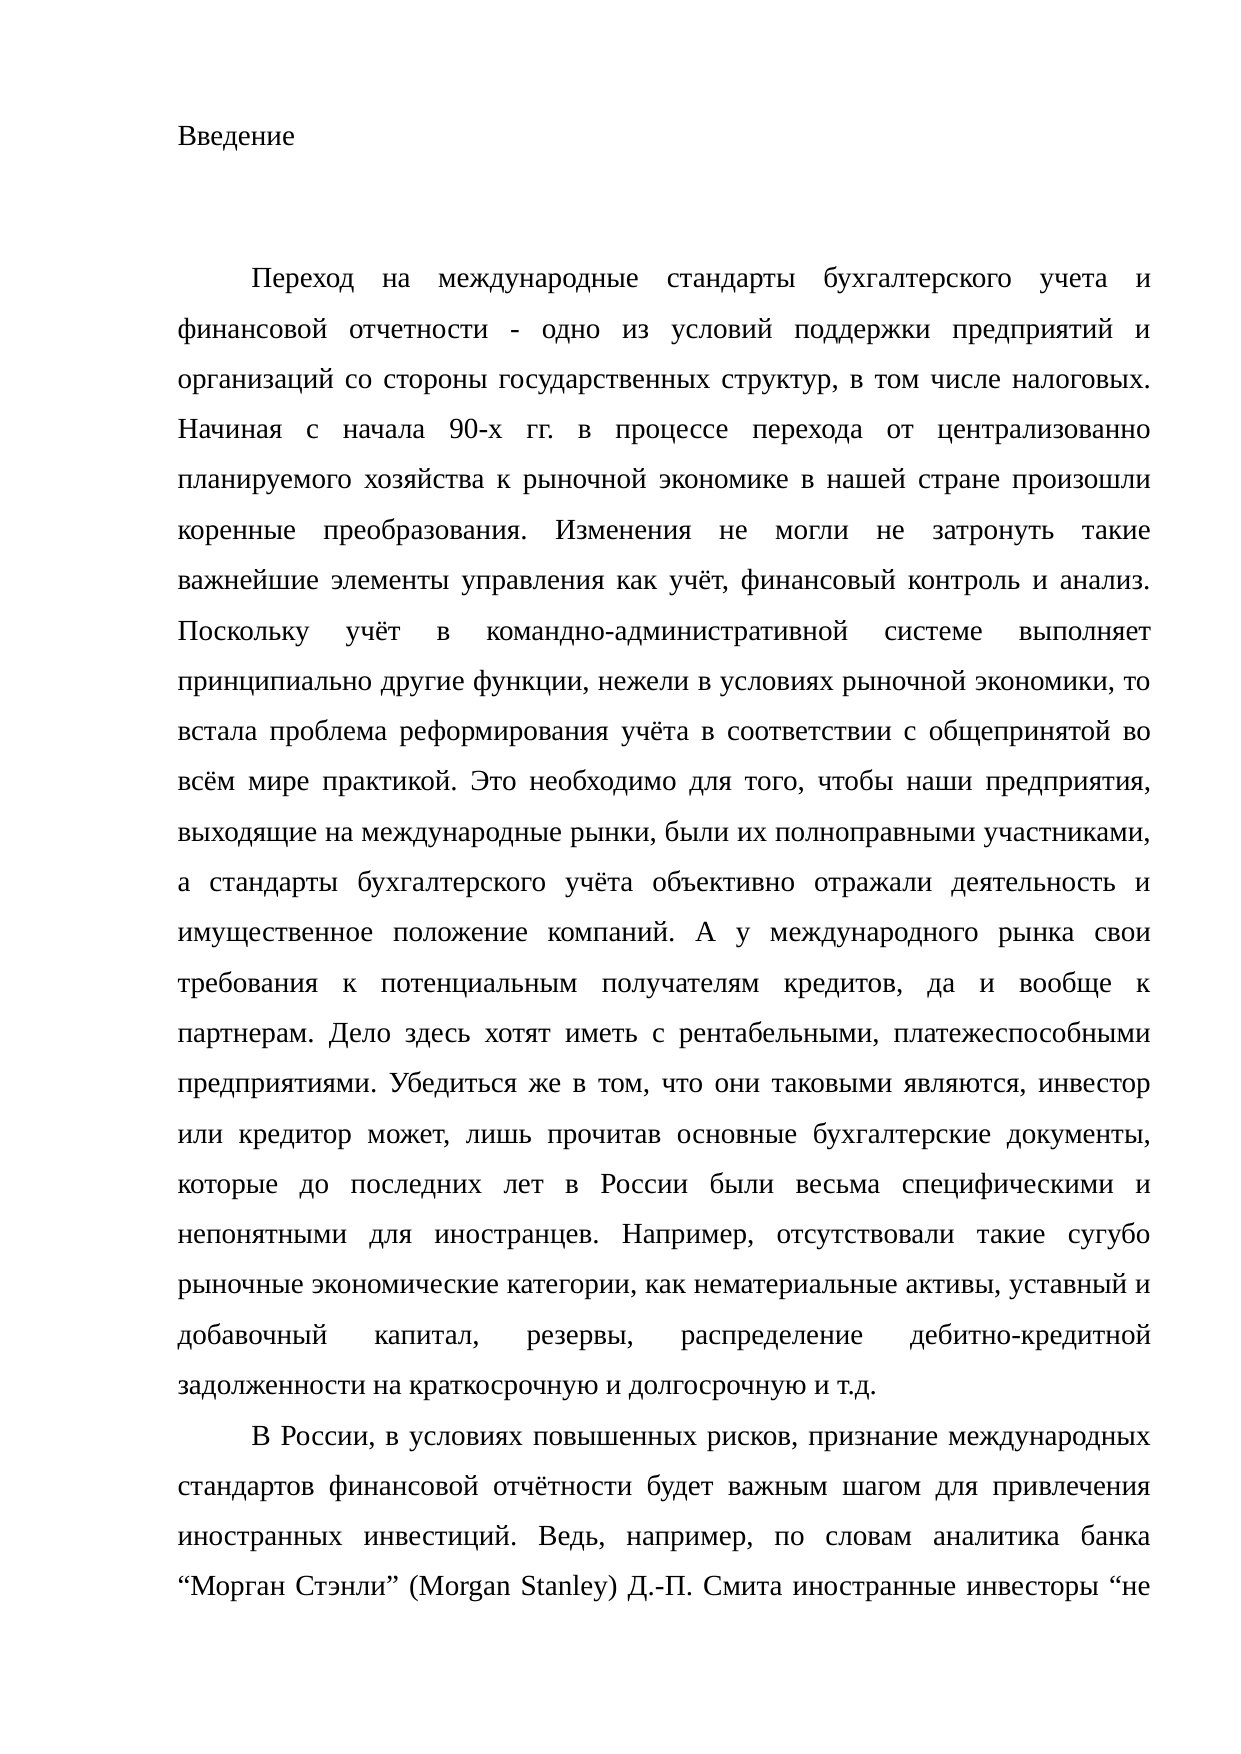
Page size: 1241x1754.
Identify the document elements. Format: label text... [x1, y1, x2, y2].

text В России, в условиях повышенных рисков, признание международных стандартов финансовой отчётности будет важным шагом для привлечения иностранных инвестиций. Ведь, например, по словам аналитика банка “Морган Стэнли” (Morgan Stanley) Д.-П. Смита иностранные инвесторы “не [177, 1418, 1152, 1602]
text Переход на международные стандарты бухгалтерского учета и финансовой отчетности - одно из условий поддержки предприятий и организаций со стороны государственных структур, в том числе налоговых. Начиная с начала 90-х гг. в процессе перехода от централизованно планируемого хозяйства к рыночной экономике в нашей стране произошли коренные преобразования. Изменения не могли не затронуть такие важнейшие элементы управления как учёт, финансовый контроль и анализ. Поскольку учёт в командно-административной системе выполняет принципиально другие функции, нежели в условиях рыночной экономики, то встала проблема реформирования учёта в соответствии с общепринятой во всём мире практикой. Это необходимо для того, чтобы наши предприятия, выходящие на международные рынки, были их полноправными участниками, а стандарты бухгалтерского учёта объективно отражали деятельность и имущественное положение компаний. А у международного рынка свои требования к потенциальным получателям кредитов, да и вообще к партнерам. Дело здесь хотят иметь с рентабельными, платежеспособными предприятиями. Убедиться же в том, что они таковыми являются, инвестор или кредитор может, лишь прочитав основные бухгалтерские документы, которые до последних лет в России были весьма специфическими и непонятными для иностранцев. Например, отсутствовали такие сугубо рыночные экономические категории, как нематериальные активы, уставный и добавочный капитал, резервы, распределение дебитно-кредитной задолженности на краткосрочную и долгосрочную и т.д. [177, 260, 1152, 1401]
text Введение [177, 118, 1152, 152]
